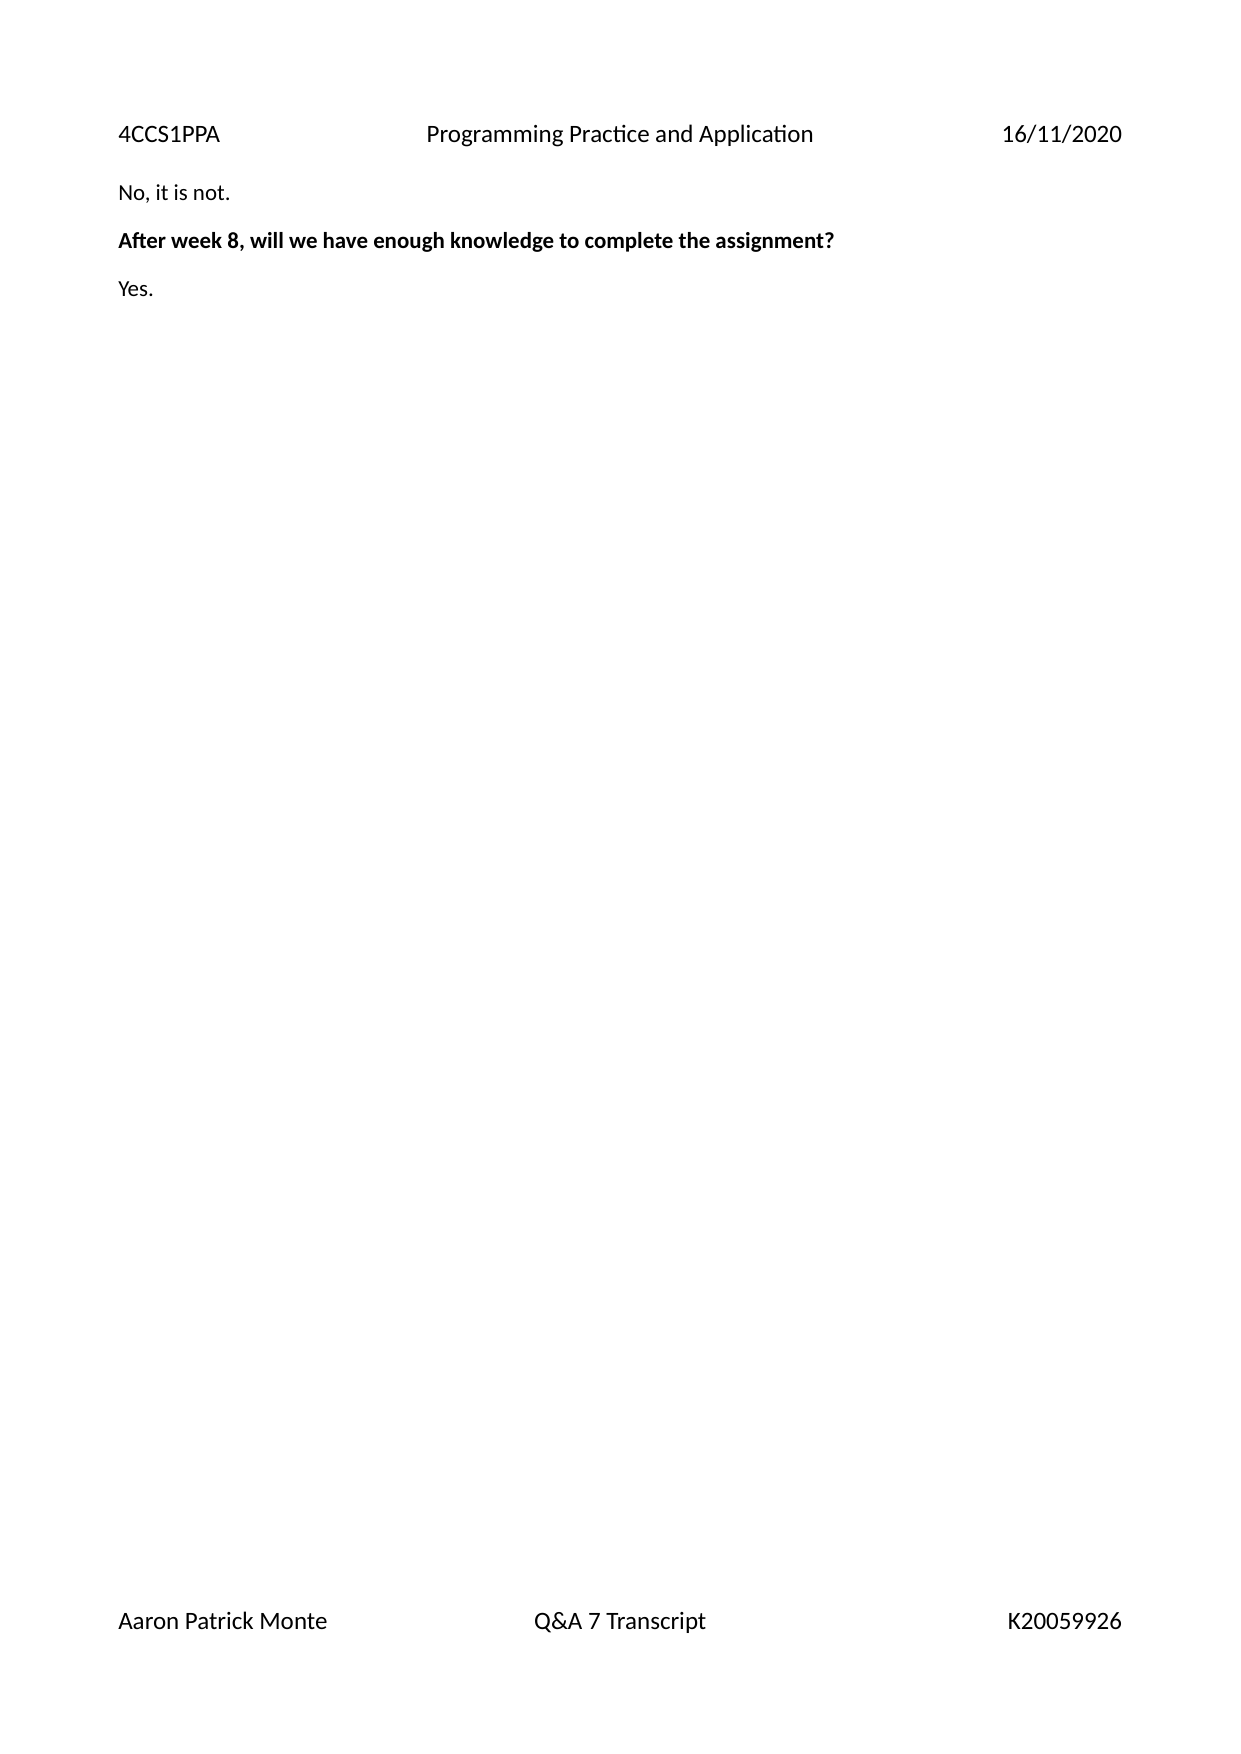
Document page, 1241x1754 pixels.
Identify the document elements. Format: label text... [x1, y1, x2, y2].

text No, it is not. [118, 178, 1122, 206]
text After week 8, will we have enough knowledge to complete the assignment? [118, 226, 1122, 254]
text Yes. [118, 274, 1122, 302]
